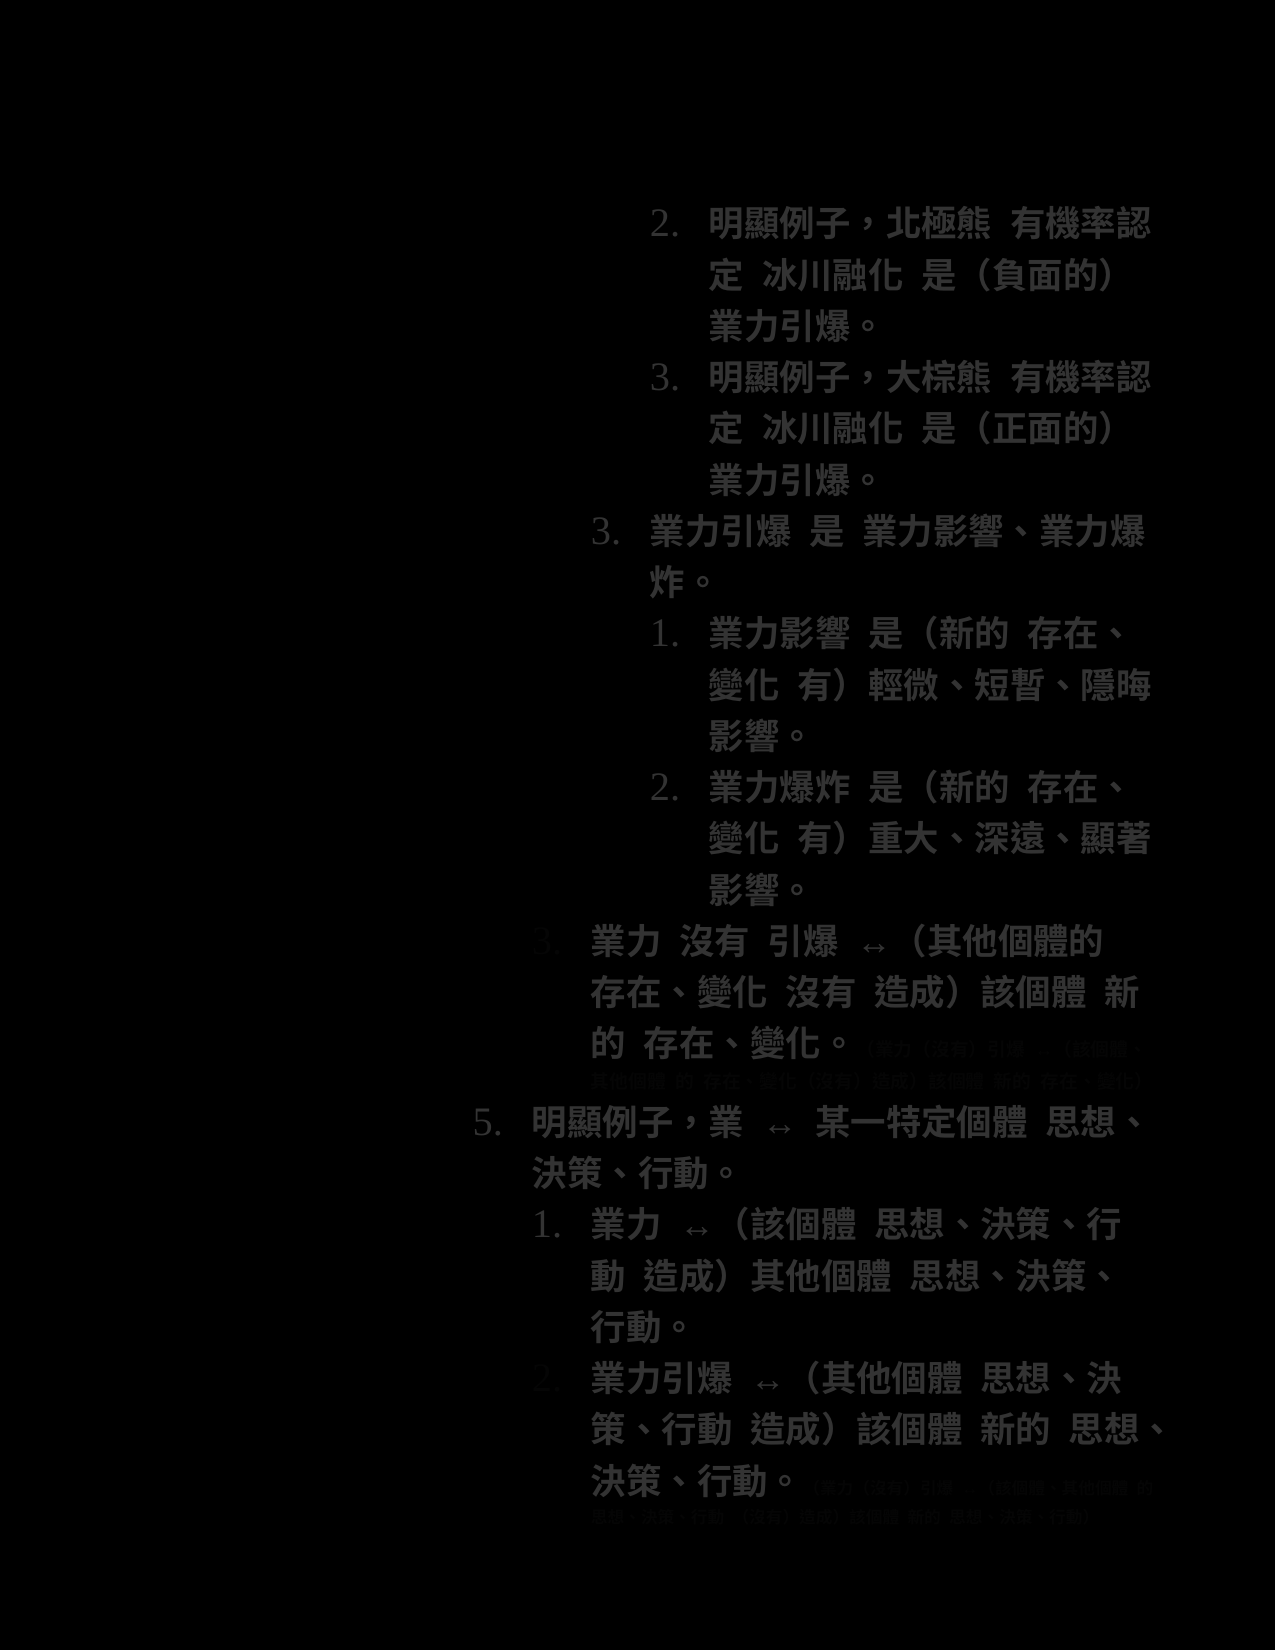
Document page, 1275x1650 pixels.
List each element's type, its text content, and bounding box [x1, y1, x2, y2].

list 明顯例子，北極熊 有機率認定 冰川融化 是（負面的）業力引爆。 [649, 196, 1157, 349]
list 業力 ↔（該個體 思想、決策、行動 造成）其他個體 思想、決策、行動。 [532, 1197, 1157, 1351]
list 業力 沒有 引爆 ↔（其他個體的 存在、變化 沒有 造成）該個體 新的 存在、變化。（業力（沒有）引爆 ↔（該個體、其他個體 的 存在、變化（沒有）造成）該個體 新的 存在、變化） [532, 913, 1157, 1094]
list 明顯例子，業 ↔ 某一特定個體 思想、決策、行動。 [472, 1094, 1157, 1197]
list 業力影響 是（新的 存在、變化 有）輕微、短暫、隱晦 影響。 [649, 606, 1157, 759]
list 業力引爆 ↔（其他個體 思想、決策、行動 造成）該個體 新的 思想、決策、行動。（業力（沒有）引爆 ↔（該個體、其他個體 的 思想、決策、行動 （沒有）造成）該個體 新的 思想、決策、行動） [532, 1351, 1157, 1528]
list 明顯例子，大棕熊 有機率認定 冰川融化 是（正面的）業力引爆。 [649, 349, 1157, 503]
list 業力引爆 是 業力影響、業力爆炸。 [591, 503, 1157, 606]
list 業力爆炸 是（新的 存在、變化 有）重大、深遠、顯著 影響。 [649, 759, 1157, 913]
